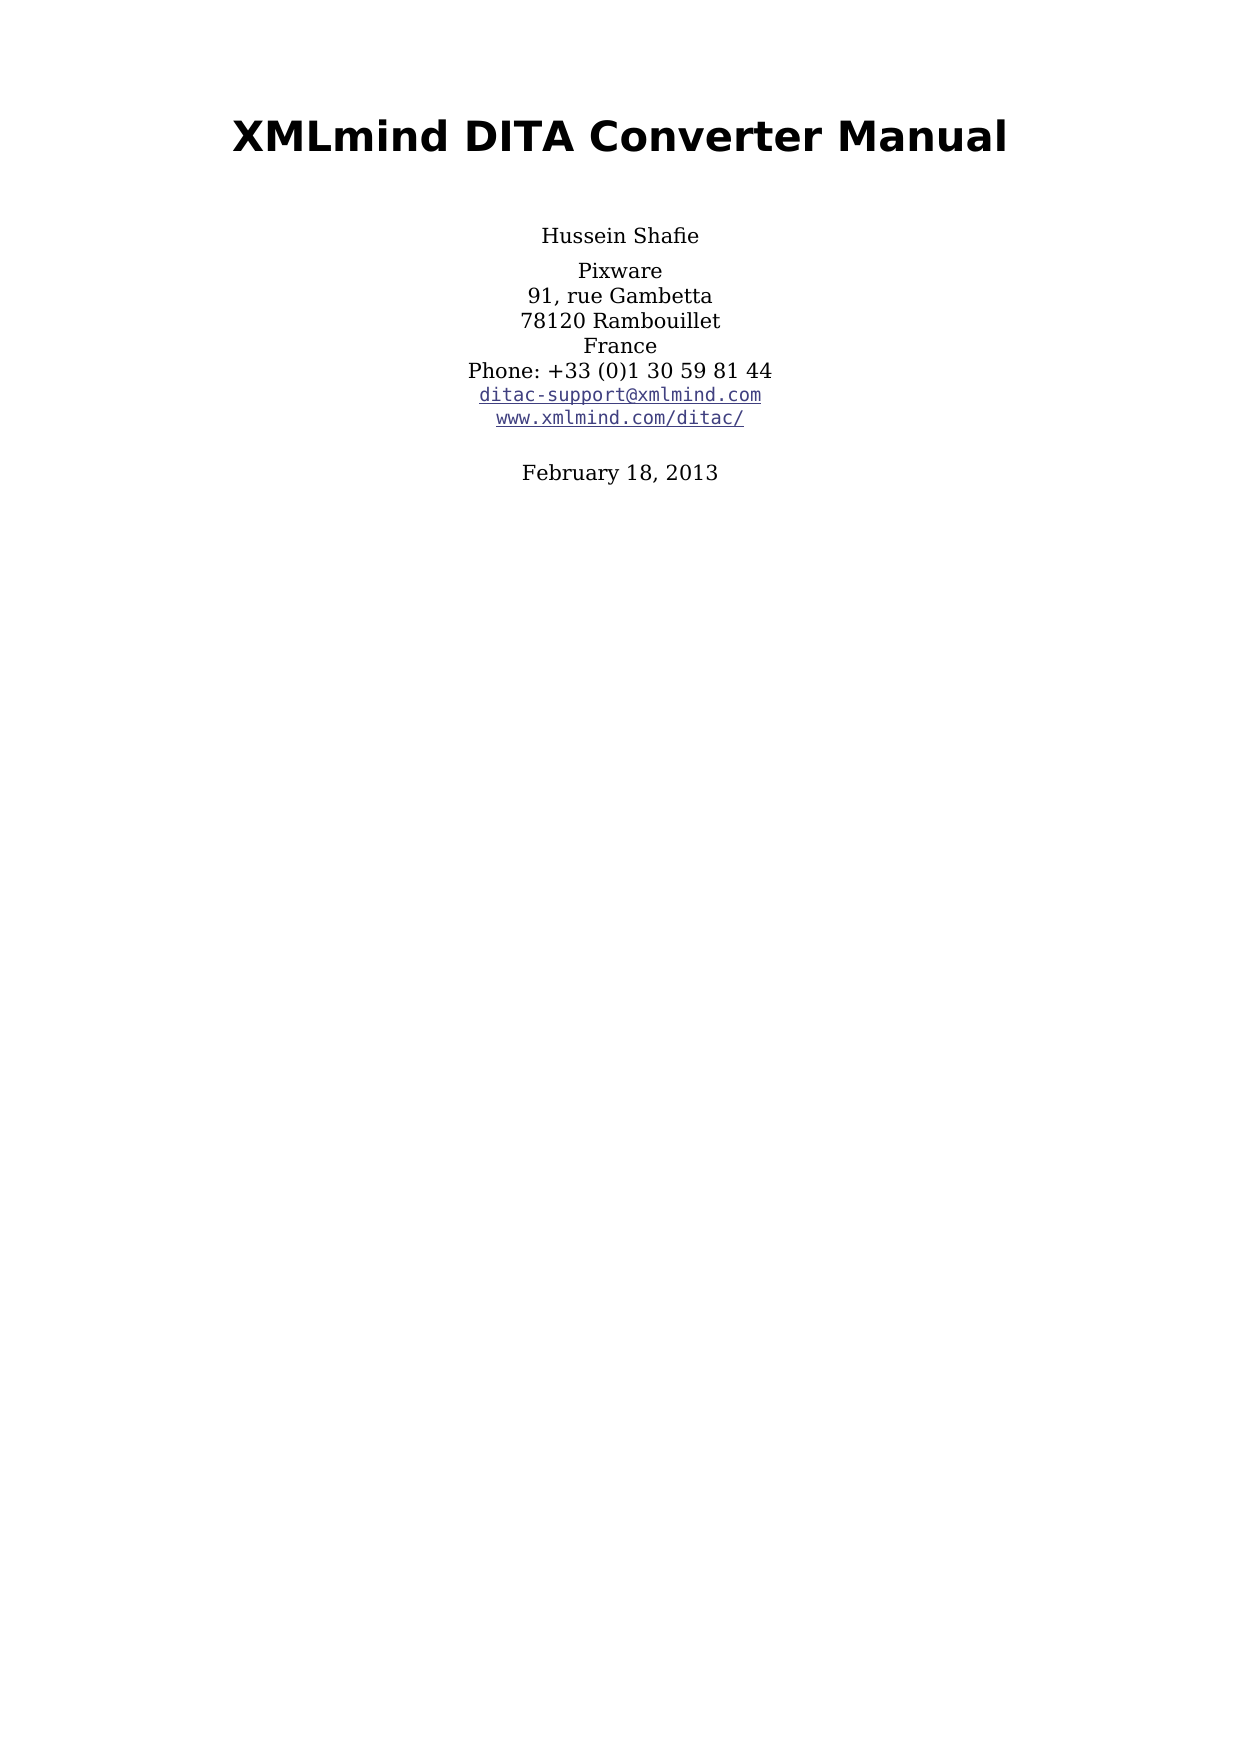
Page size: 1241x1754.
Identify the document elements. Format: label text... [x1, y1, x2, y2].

text February 18, 2013 [171, 460, 1069, 485]
text ditac-support@xmlmind.com [171, 384, 1069, 406]
text XMLmind DITA Converter Manual [171, 111, 1069, 161]
text Hussein Shafie [171, 223, 1069, 248]
text 91, rue Gambetta 78120 Rambouillet France [171, 284, 1069, 359]
text www.xmlmind.com/ditac/ [171, 406, 1069, 429]
text Pixware [171, 259, 1069, 284]
text Phone: +33 (0)1 30 59 81 44 [171, 359, 1069, 384]
